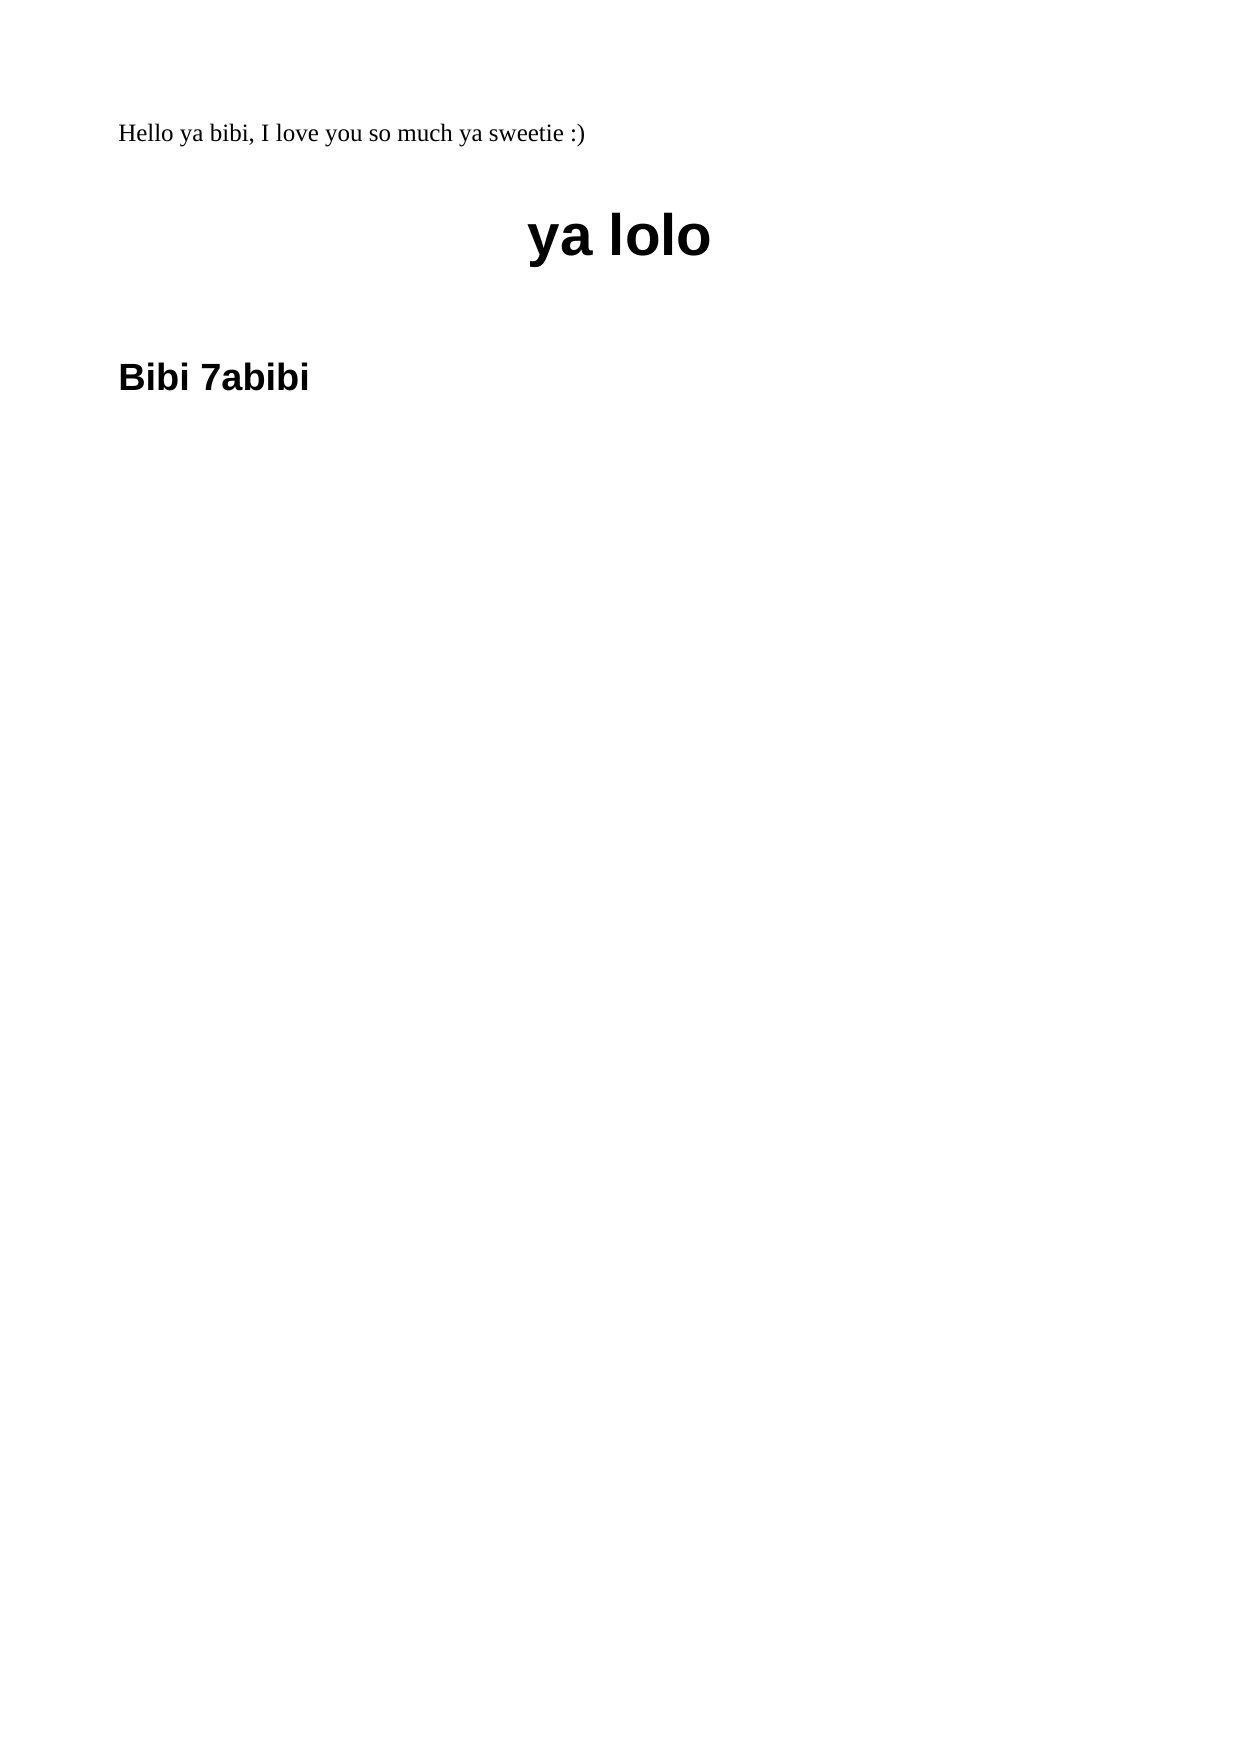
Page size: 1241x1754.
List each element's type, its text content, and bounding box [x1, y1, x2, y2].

text Hello ya bibi, I love you so much ya sweetie :) [118, 118, 1122, 147]
title ya lolo [118, 201, 1122, 268]
subtitle Bibi 7abibi [118, 354, 1122, 398]
